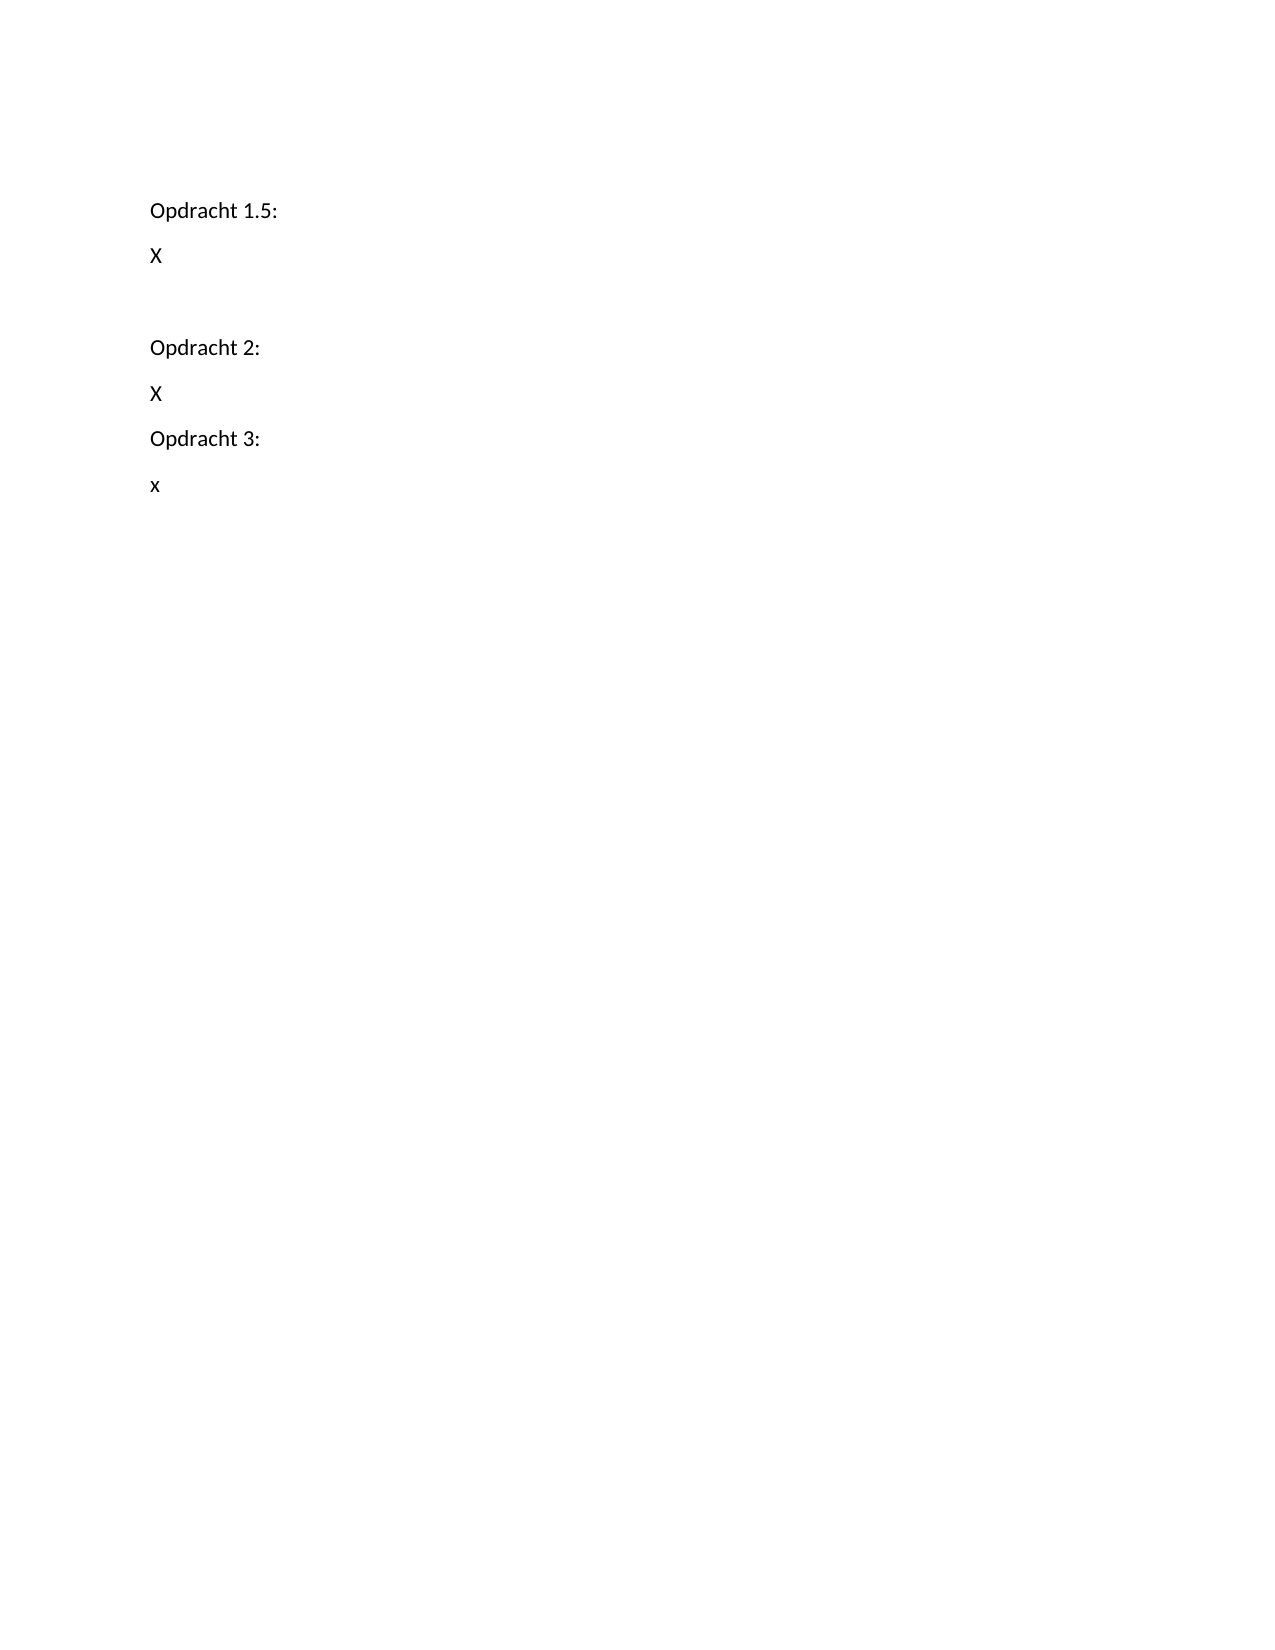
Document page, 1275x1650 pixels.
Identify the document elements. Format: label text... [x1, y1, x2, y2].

text Opdracht 3: [150, 424, 1125, 452]
text X [150, 379, 1125, 407]
text X [150, 241, 1125, 269]
text x [150, 470, 1125, 498]
text Opdracht 2: [150, 333, 1125, 361]
text Opdracht 1.5: [150, 196, 1125, 224]
